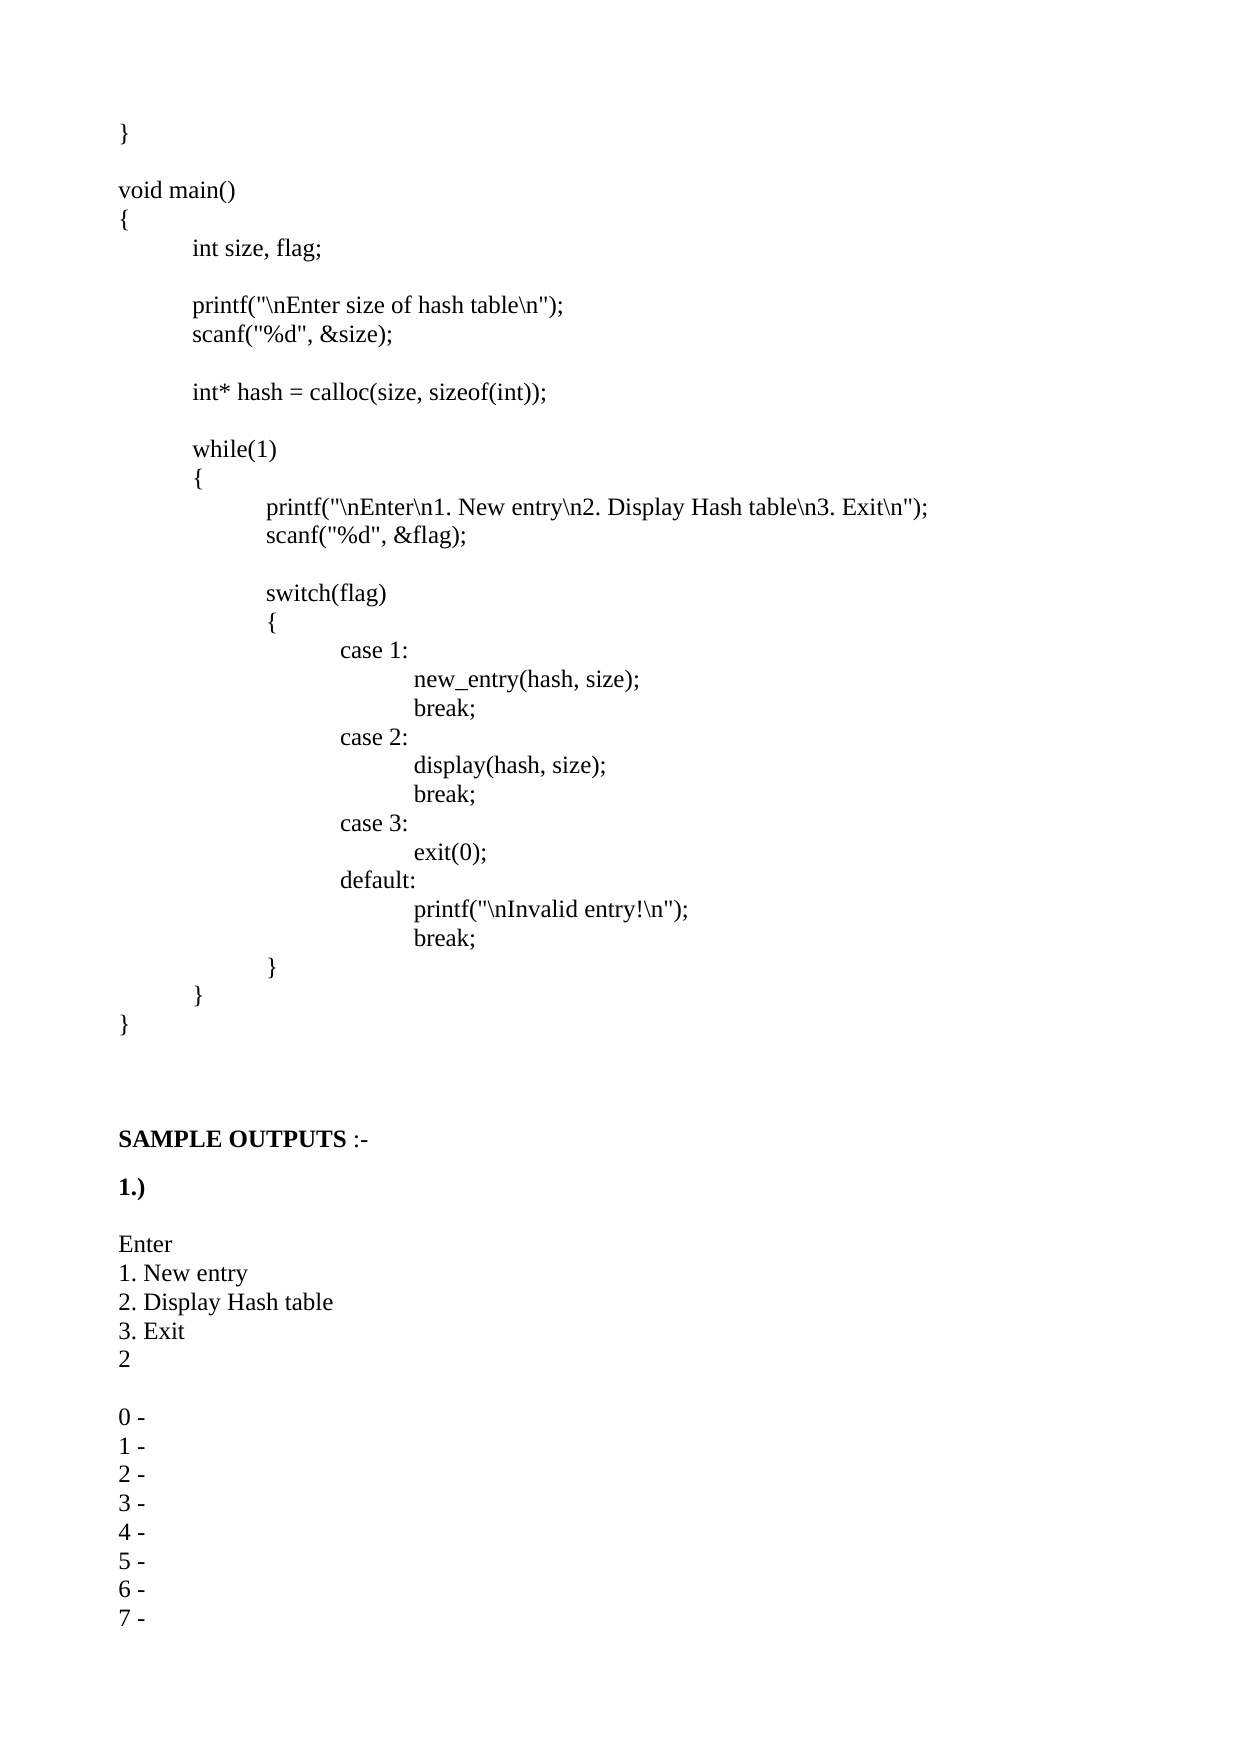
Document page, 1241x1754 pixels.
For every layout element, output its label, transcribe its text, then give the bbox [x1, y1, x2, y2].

text } [118, 1009, 1122, 1038]
text break; [118, 693, 1122, 722]
text 1 - [118, 1431, 1122, 1459]
text printf("\nEnter size of hash table\n"); [118, 291, 1122, 319]
text switch(flag) [118, 578, 1122, 607]
text exit(0); [118, 837, 1122, 866]
text SAMPLE OUTPUTS :- [118, 1124, 1122, 1153]
text } [118, 952, 1122, 981]
text 2. Display Hash table [118, 1287, 1122, 1316]
text int size, flag; [118, 233, 1122, 262]
text Enter [118, 1229, 1122, 1258]
text case 2: [118, 722, 1122, 751]
text case 1: [118, 636, 1122, 664]
text 4 - [118, 1517, 1122, 1546]
text 2 - [118, 1459, 1122, 1488]
text 0 - [118, 1402, 1122, 1431]
text scanf("%d", &size); [118, 319, 1122, 348]
text 1. New entry [118, 1258, 1122, 1287]
text case 3: [118, 808, 1122, 837]
text break; [118, 923, 1122, 952]
text 7 - [118, 1603, 1122, 1632]
text default: [118, 866, 1122, 894]
text break; [118, 779, 1122, 808]
text { [118, 607, 1122, 636]
text printf("\nInvalid entry!\n"); [118, 894, 1122, 923]
text display(hash, size); [118, 751, 1122, 779]
text 6 - [118, 1574, 1122, 1603]
text printf("\nEnter\n1. New entry\n2. Display Hash table\n3. Exit\n"); [118, 492, 1122, 521]
text while(1) [118, 434, 1122, 463]
text 1.) [118, 1172, 1122, 1201]
text new_entry(hash, size); [118, 664, 1122, 693]
text { [118, 204, 1122, 233]
text { [118, 463, 1122, 492]
text 3 - [118, 1488, 1122, 1517]
text 5 - [118, 1546, 1122, 1574]
text int* hash = calloc(size, sizeof(int)); [118, 377, 1122, 406]
text scanf("%d", &flag); [118, 521, 1122, 549]
text 2 [118, 1344, 1122, 1373]
text 3. Exit [118, 1316, 1122, 1344]
text } [118, 118, 1122, 147]
text void main() [118, 176, 1122, 204]
text } [118, 981, 1122, 1009]
